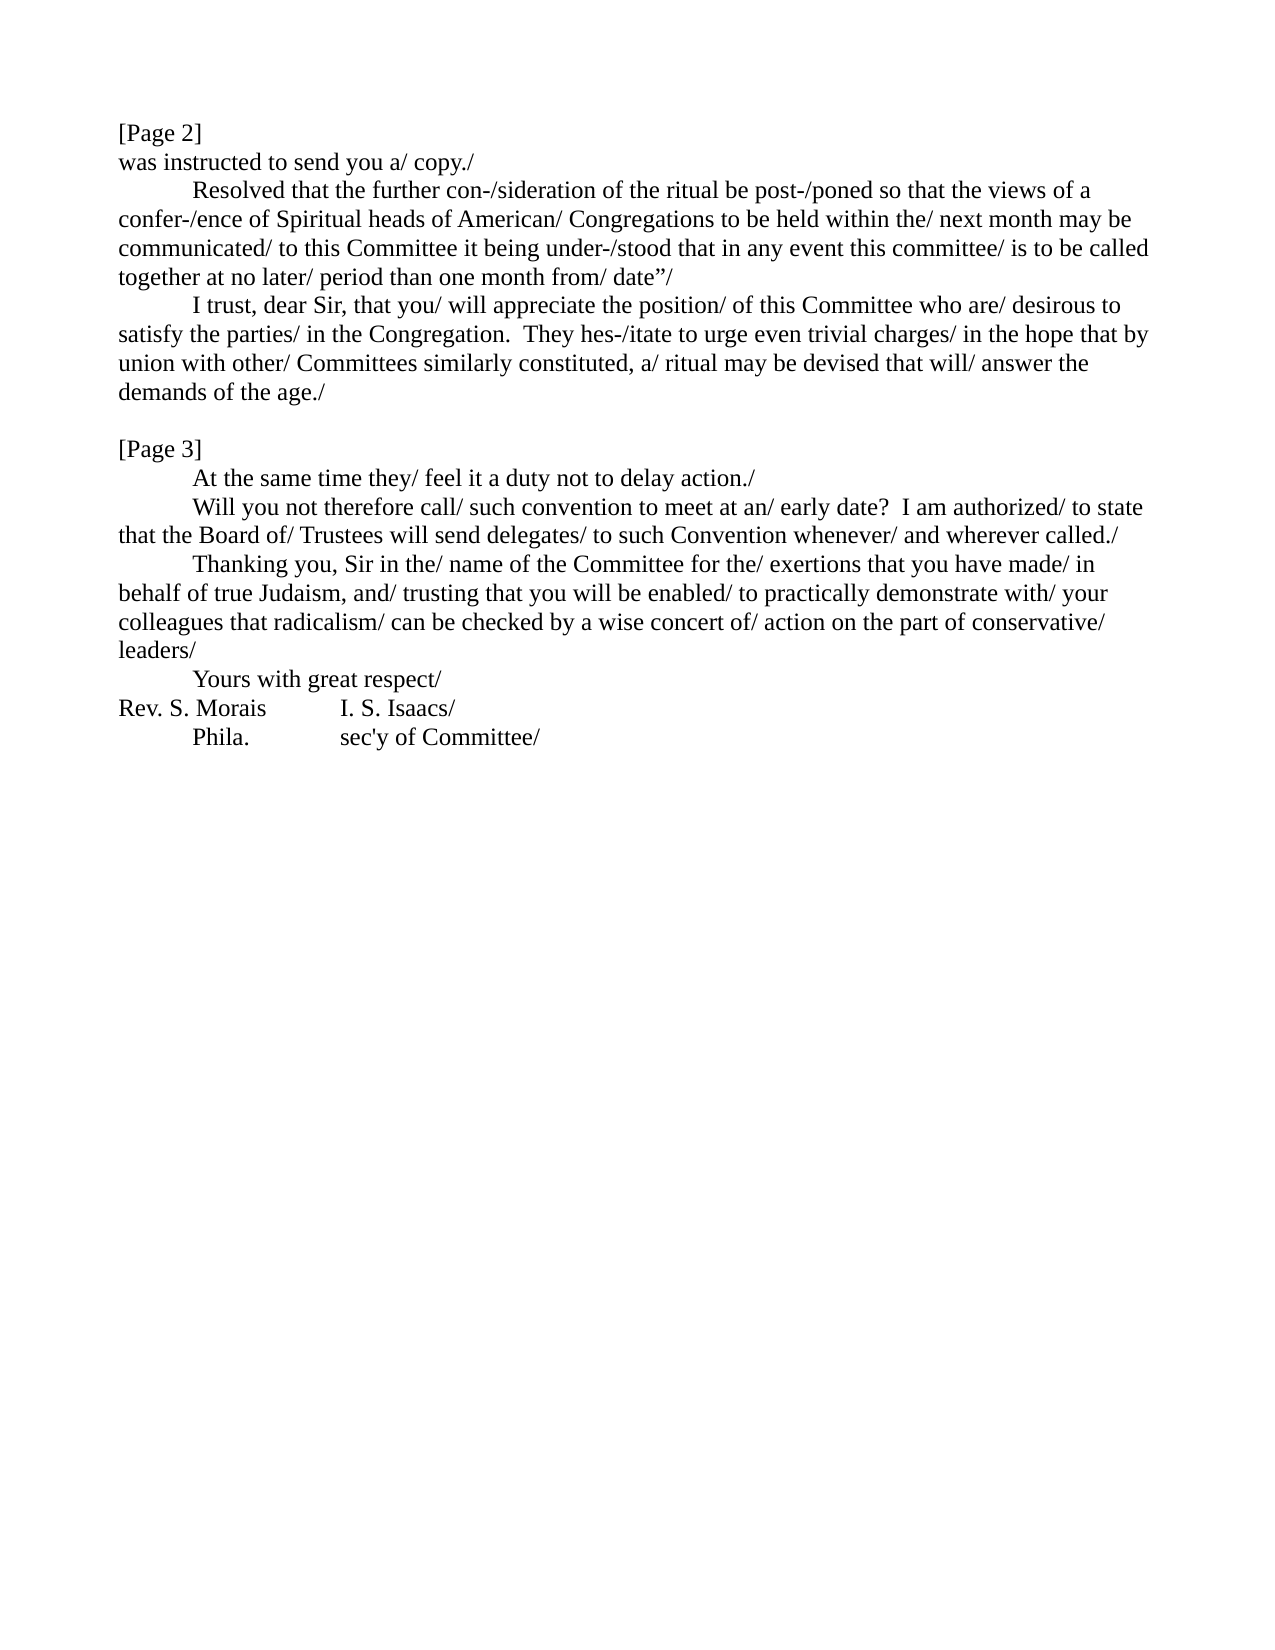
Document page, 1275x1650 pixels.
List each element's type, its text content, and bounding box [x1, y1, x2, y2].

text was instructed to send you a/ copy./ [118, 147, 1157, 176]
text Rev. S. Morais I. S. Isaacs/ [118, 693, 1157, 722]
text At the same time they/ feel it a duty not to delay action./ [118, 463, 1157, 492]
text Thanking you, Sir in the/ name of the Committee for the/ exertions that you have made/ in behalf of true Judaism, and/ trusting that you will be enabled/ to practically demonstrate with/ your colleagues that radicalism/ can be checked by a wise concert of/ action on the part of conservative/ leaders/ [118, 549, 1157, 664]
text Will you not therefore call/ such convention to meet at an/ early date? I am authorized/ to state that the Board of/ Trustees will send delegates/ to such Convention whenever/ and wherever called./ [118, 492, 1157, 549]
text Resolved that the further con-/sideration of the ritual be post-/poned so that the views of a confer-/ence of Spiritual heads of American/ Congregations to be held within the/ next month may be communicated/ to this Committee it being under-/stood that in any event this committee/ is to be called together at no later/ period than one month from/ date”/ [118, 176, 1157, 291]
text Yours with great respect/ [118, 664, 1157, 693]
text Phila. sec'y of Committee/ [118, 722, 1157, 751]
text I trust, dear Sir, that you/ will appreciate the position/ of this Committee who are/ desirous to satisfy the parties/ in the Congregation. They hes-/itate to urge even trivial charges/ in the hope that by union with other/ Committees similarly constituted, a/ ritual may be devised that will/ answer the demands of the age./ [118, 291, 1157, 406]
text [Page 2] [118, 118, 1157, 147]
text [Page 3] [118, 434, 1157, 463]
